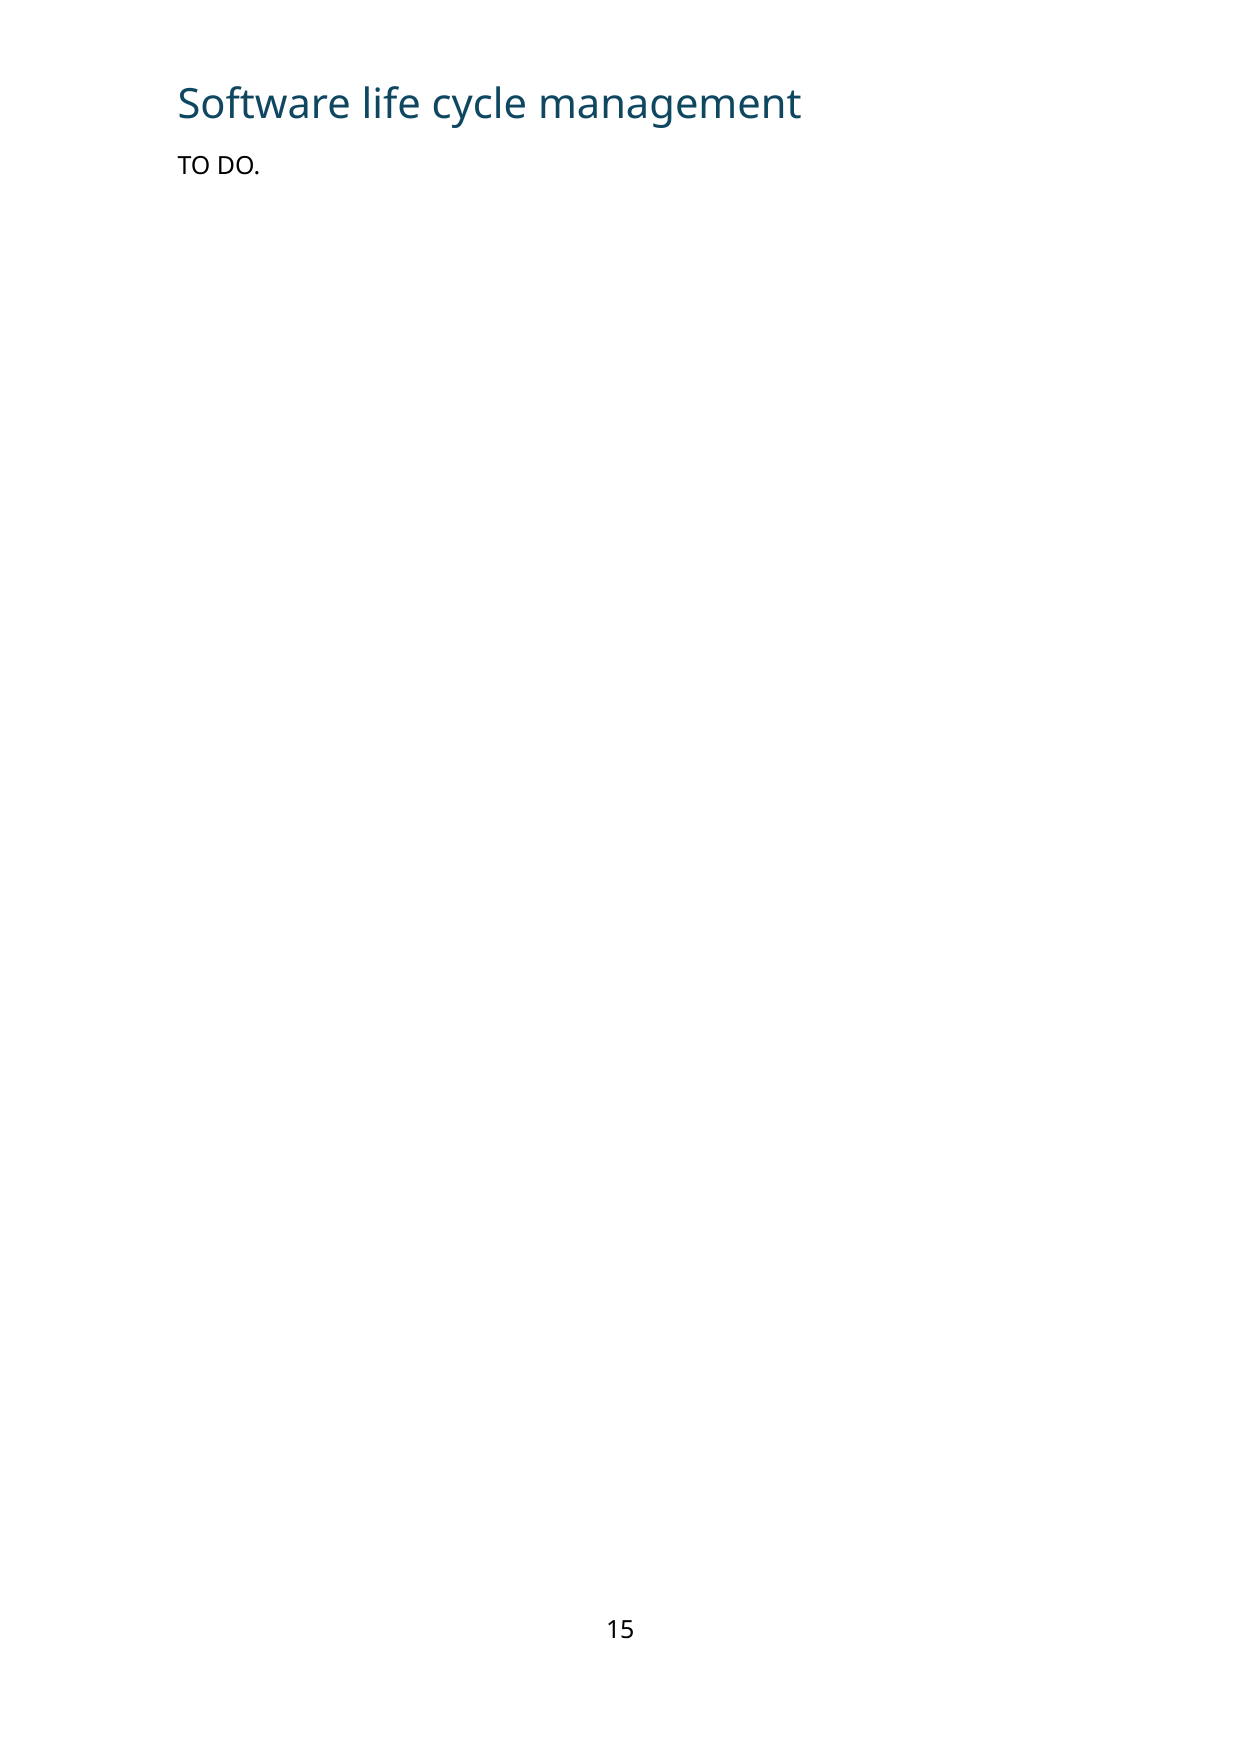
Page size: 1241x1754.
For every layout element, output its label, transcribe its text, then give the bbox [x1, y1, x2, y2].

text TO DO. [177, 147, 1063, 181]
subtitle Software life cycle management [177, 74, 1063, 131]
